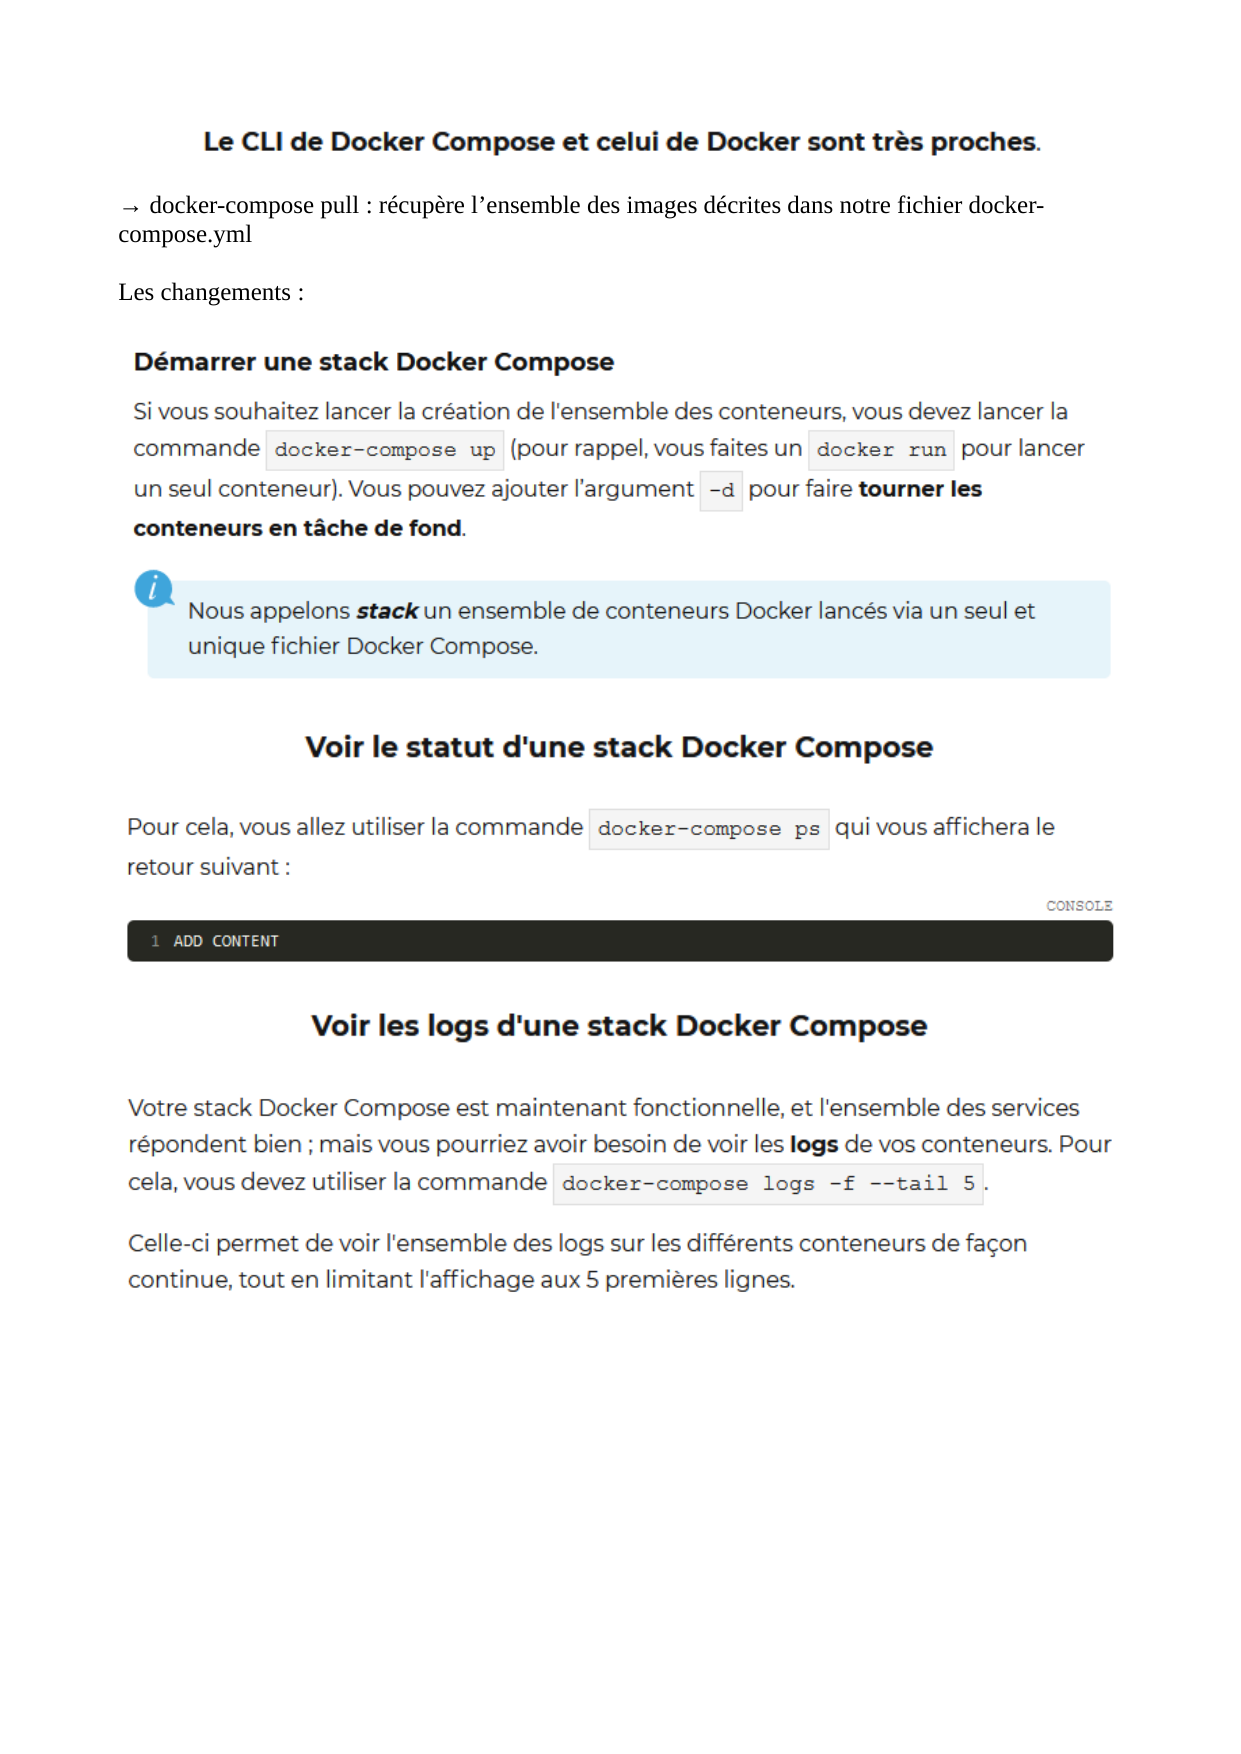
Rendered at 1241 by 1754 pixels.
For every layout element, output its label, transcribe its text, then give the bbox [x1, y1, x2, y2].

picture [196, 118, 1045, 162]
picture [118, 1084, 1123, 1299]
picture [300, 998, 940, 1052]
picture [294, 716, 946, 775]
text → docker-compose pull : récupère l’ensemble des images décrites dans notre fichier docker-compose.yml [118, 191, 1122, 248]
text Les changements : [118, 277, 1122, 306]
picture [118, 334, 1123, 688]
picture [118, 802, 1123, 970]
